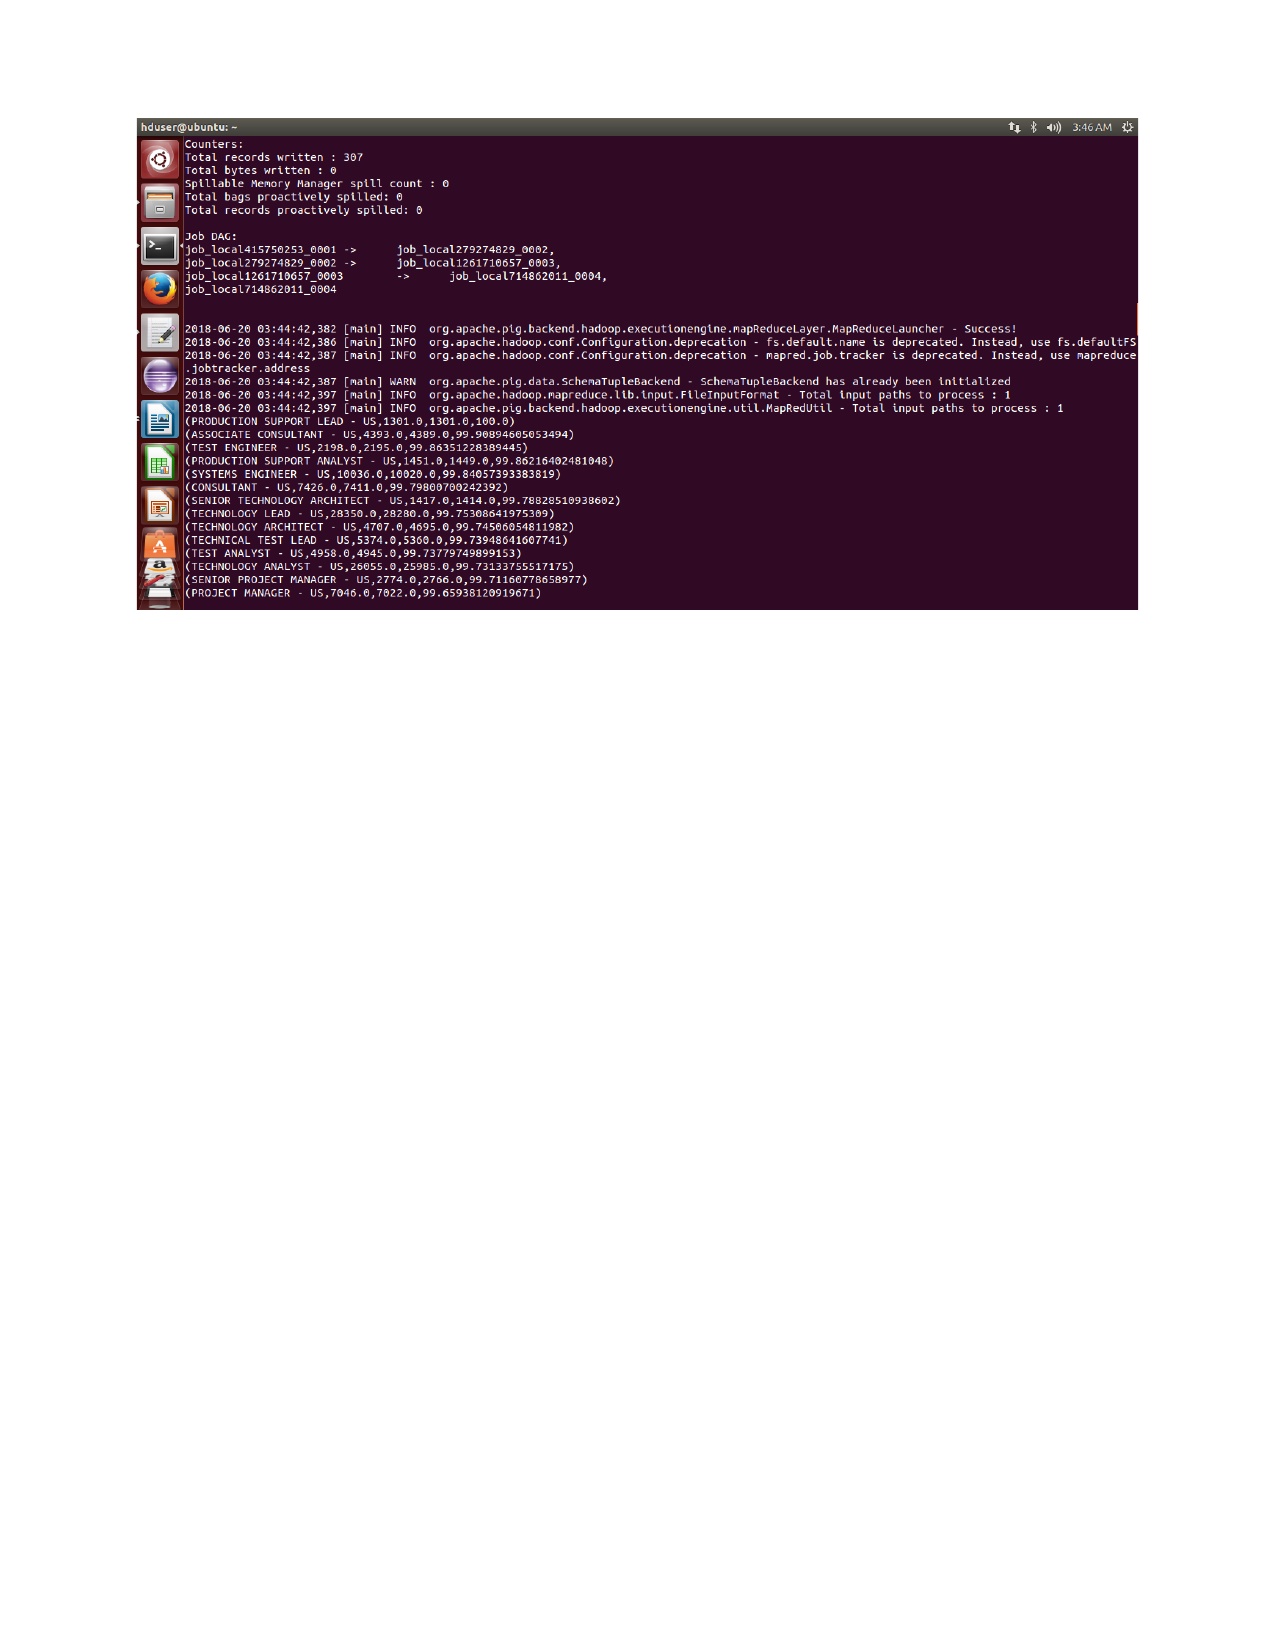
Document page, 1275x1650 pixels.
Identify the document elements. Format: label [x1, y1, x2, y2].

picture [136, 118, 1139, 610]
